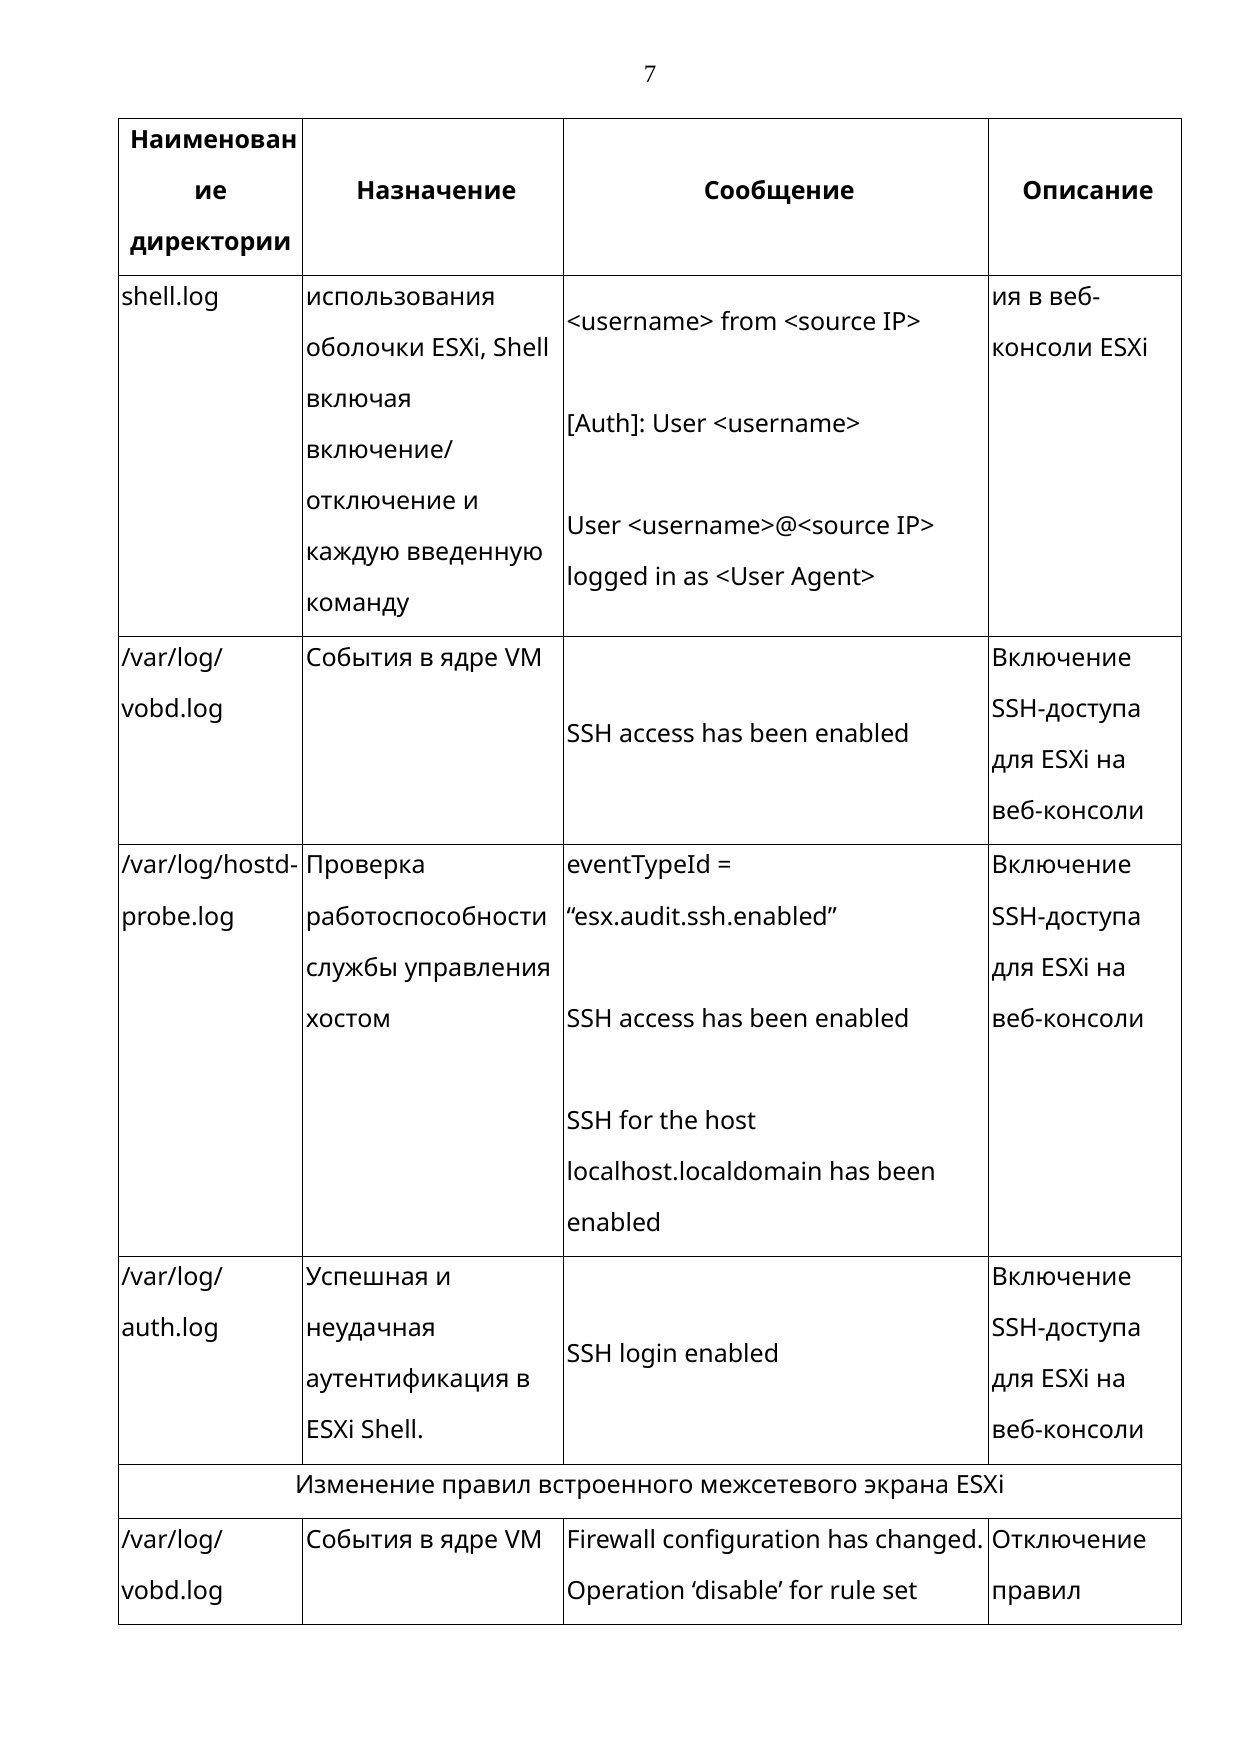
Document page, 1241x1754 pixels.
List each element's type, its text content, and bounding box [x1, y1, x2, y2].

table_cell <username> from <source IP> [Auth]: User <username> User <username>@<source IP> logged in as <User Agent> [564, 276, 988, 636]
table_cell /var/log/vobd.log [119, 637, 302, 844]
table_cell /var/log/auth.log [119, 1257, 302, 1463]
table_header Назначение [303, 119, 563, 275]
table_cell eventTypeId = “esx.audit.ssh.enabled” SSH access has been enabled SSH for the host localhost.localdomain has been enabled [564, 845, 988, 1256]
table_header Описание [989, 119, 1181, 275]
table_cell /var/log/vobd.log [119, 1519, 302, 1624]
table_cell Отключение правил [989, 1519, 1181, 1624]
table_cell использования оболочки ESXi, Shell включая включение/ отключение и каждую введенную команду [303, 276, 563, 636]
table_cell Включение SSH-доступа для ESXi на веб-консоли [989, 845, 1181, 1256]
table_header Наименование директории [119, 119, 302, 275]
table_cell Изменение правил встроенного межсетевого экрана ESXi [119, 1465, 1181, 1518]
table_cell События в ядре VM [303, 637, 563, 844]
table_cell ия в веб-консоли ESXi [989, 276, 1181, 636]
table_cell Проверка работоспособности службы управления хостом [303, 845, 563, 1256]
table_cell Успешная и неудачная аутентификация в ESXi Shell. [303, 1257, 563, 1463]
table_cell /var/log/hostd-probe.log [119, 845, 302, 1256]
table_cell События в ядре VM [303, 1519, 563, 1624]
table_cell SSH access has been enabled [564, 637, 988, 844]
table_cell Включение SSH-доступа для ESXi на веб-консоли [989, 637, 1181, 844]
table_cell SSH login enabled [564, 1257, 988, 1463]
table_cell Включение SSH-доступа для ESXi на веб-консоли [989, 1257, 1181, 1463]
table_cell Firewall configuration has changed. Operation ‘disable’ for rule set [564, 1519, 988, 1624]
table_cell shell.log [119, 276, 302, 636]
table_header Сообщение [564, 119, 988, 275]
